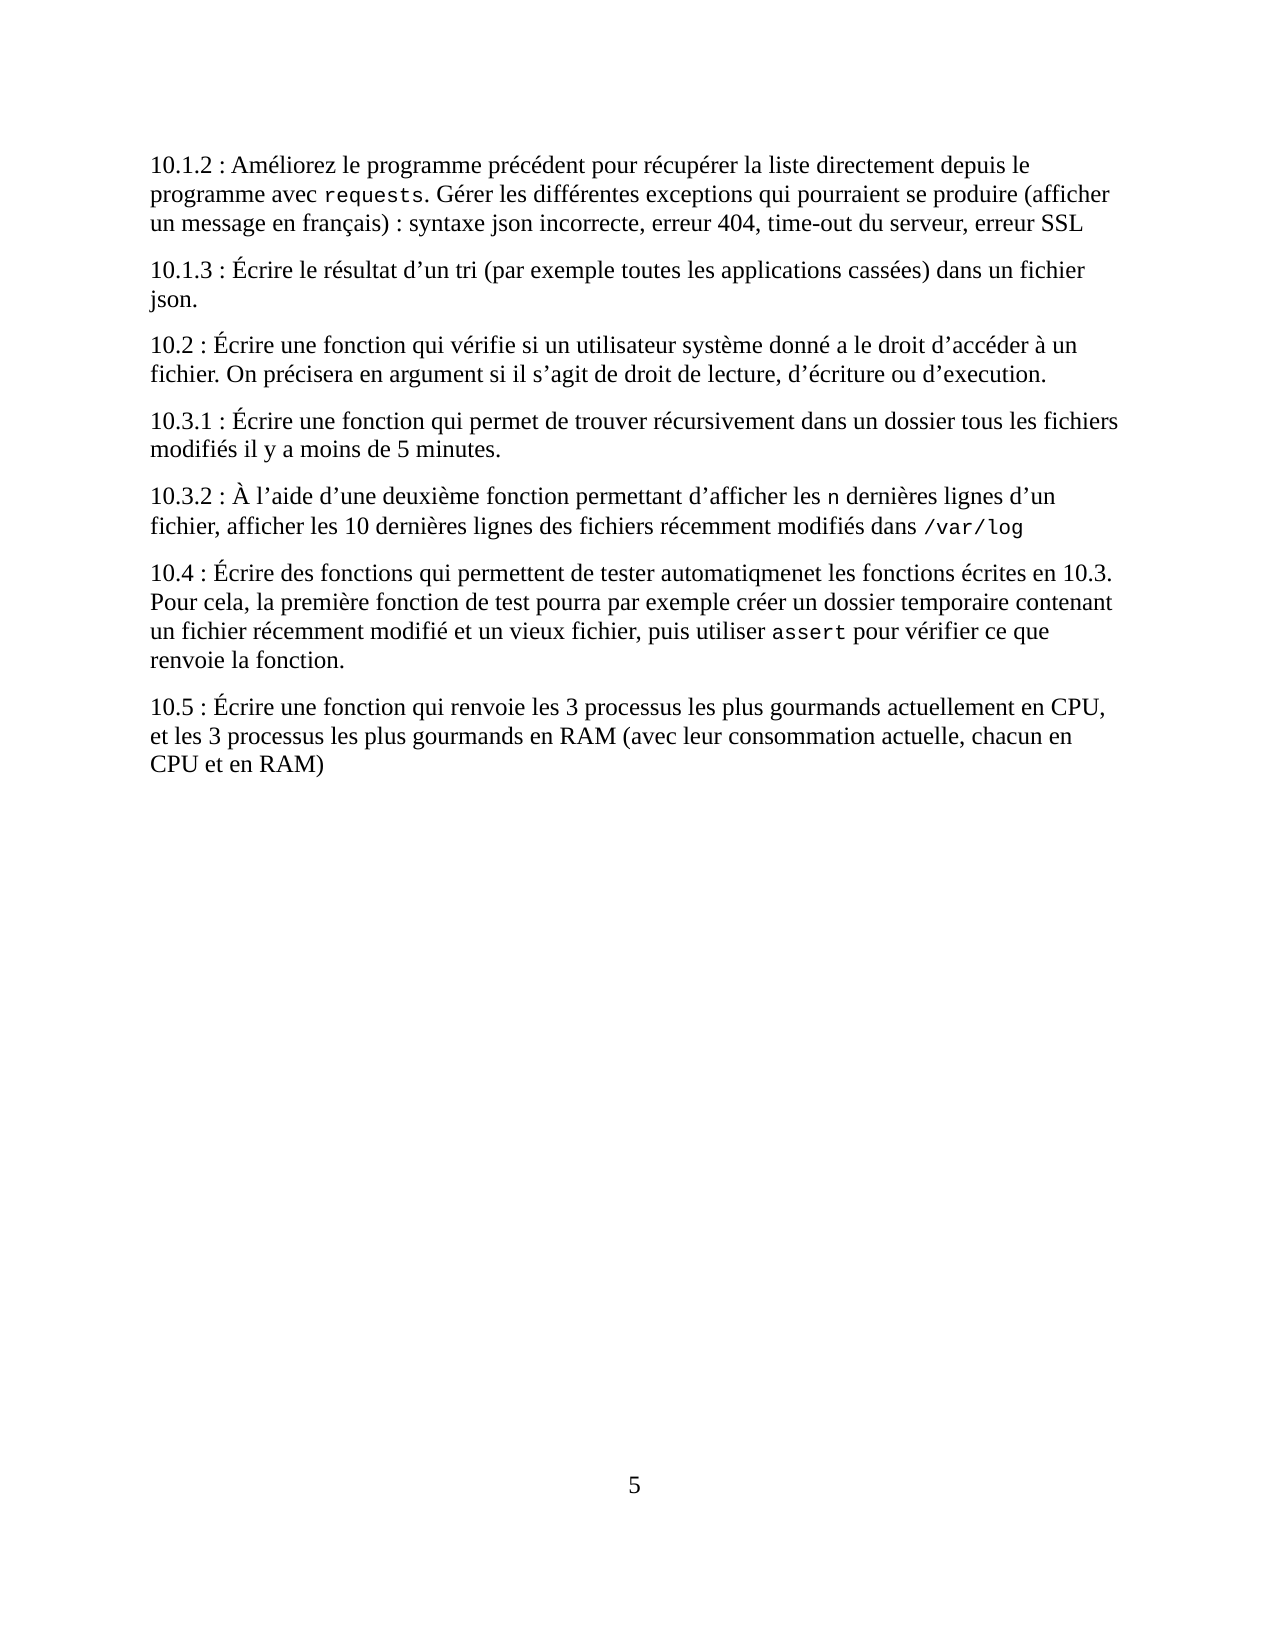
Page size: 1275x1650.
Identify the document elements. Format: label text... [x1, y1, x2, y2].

text 10.2 : Écrire une fonction qui vérifie si un utilisateur système donné a le droit d’accéder à un fichier. On précisera en argument si il s’agit de droit de lecture, d’écriture ou d’execution. [150, 330, 1125, 388]
text 10.3.1 : Écrire une fonction qui permet de trouver récursivement dans un dossier tous les fichiers modifiés il y a moins de 5 minutes. [150, 406, 1125, 463]
text 10.4 : Écrire des fonctions qui permettent de tester automatiqmenet les fonctions écrites en 10.3. Pour cela, la première fonction de test pourra par exemple créer un dossier temporaire contenant un fichier récemment modifié et un vieux fichier, puis utiliser assert pour vérifier ce que renvoie la fonction. [150, 558, 1125, 674]
text 10.3.2 : À l’aide d’une deuxième fonction permettant d’afficher les n dernières lignes d’un fichier, afficher les 10 dernières lignes des fichiers récemment modifiés dans /var/log [150, 481, 1125, 540]
text 10.1.3 : Écrire le résultat d’un tri (par exemple toutes les applications cassées) dans un fichier json. [150, 255, 1125, 312]
text 10.5 : Écrire une fonction qui renvoie les 3 processus les plus gourmands actuellement en CPU, et les 3 processus les plus gourmands en RAM (avec leur consommation actuelle, chacun en CPU et en RAM) [150, 692, 1125, 778]
text 10.1.2 : Améliorez le programme précédent pour récupérer la liste directement depuis le programme avec requests. Gérer les différentes exceptions qui pourraient se produire (afficher un message en français) : syntaxe json incorrecte, erreur 404, time-out du serveur, erreur SSL [150, 150, 1125, 237]
